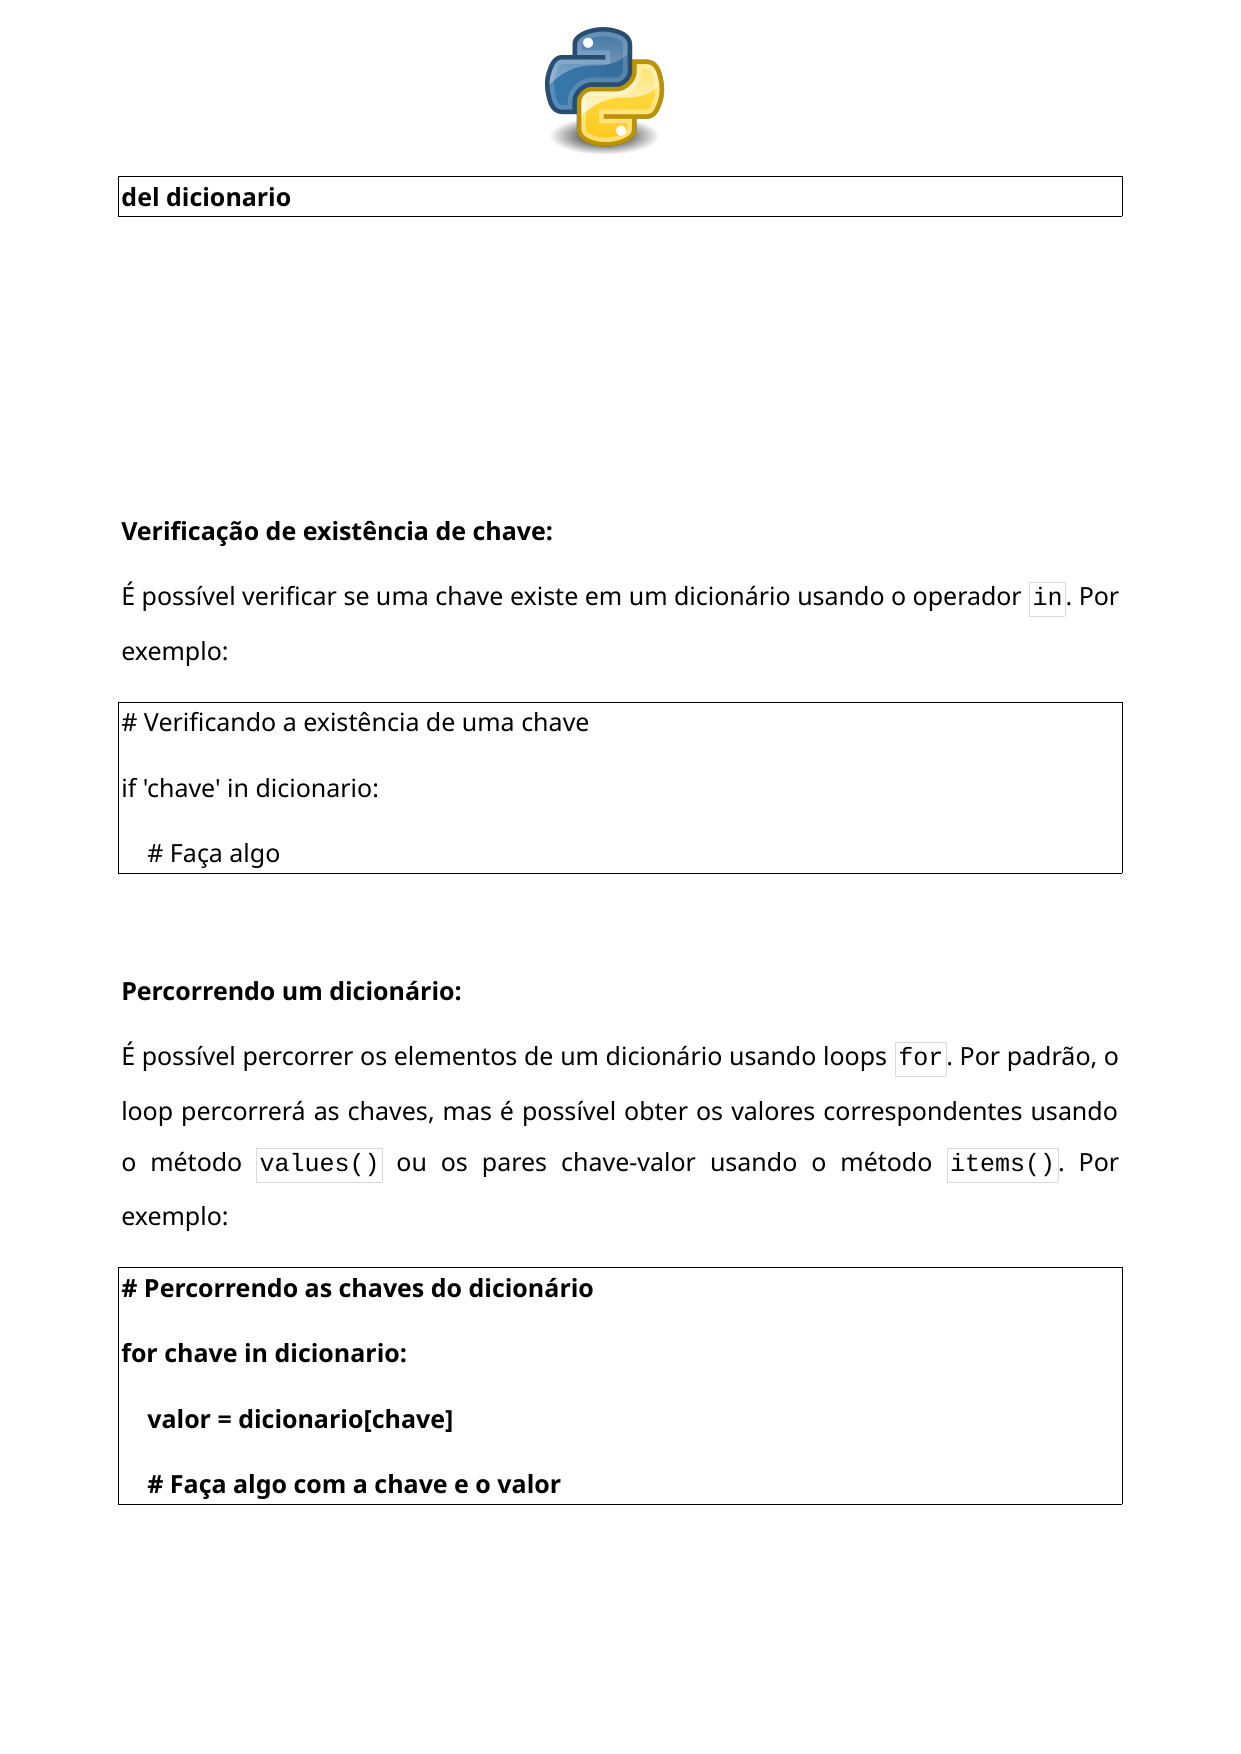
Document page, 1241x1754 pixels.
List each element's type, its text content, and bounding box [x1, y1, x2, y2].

text É possível verificar se uma chave existe em um dicionário usando o operador in. Por exemplo: [118, 576, 1122, 670]
text # Verificando a existência de uma chave [119, 703, 1122, 739]
text for chave in dicionario: [119, 1333, 1122, 1370]
picture [537, 24, 672, 158]
text del dicionario [119, 177, 1122, 216]
text Verificação de existência de chave: [118, 511, 1122, 547]
text # Faça algo [119, 833, 1122, 873]
text É possível percorrer os elementos de um dicionário usando loops for. Por padrão, o loop percorrerá as chaves, mas é possível obter os valores correspondentes usando o método values() ou os pares chave-valor usando o método items(). Por exemplo: [118, 1036, 1122, 1236]
text # Percorrendo as chaves do dicionário [119, 1268, 1122, 1304]
text # Faça algo com a chave e o valor [119, 1464, 1122, 1504]
text if 'chave' in dicionario: [119, 767, 1122, 804]
text Percorrendo um dicionário: [118, 970, 1122, 1007]
text valor = dicionario[chave] [119, 1398, 1122, 1436]
